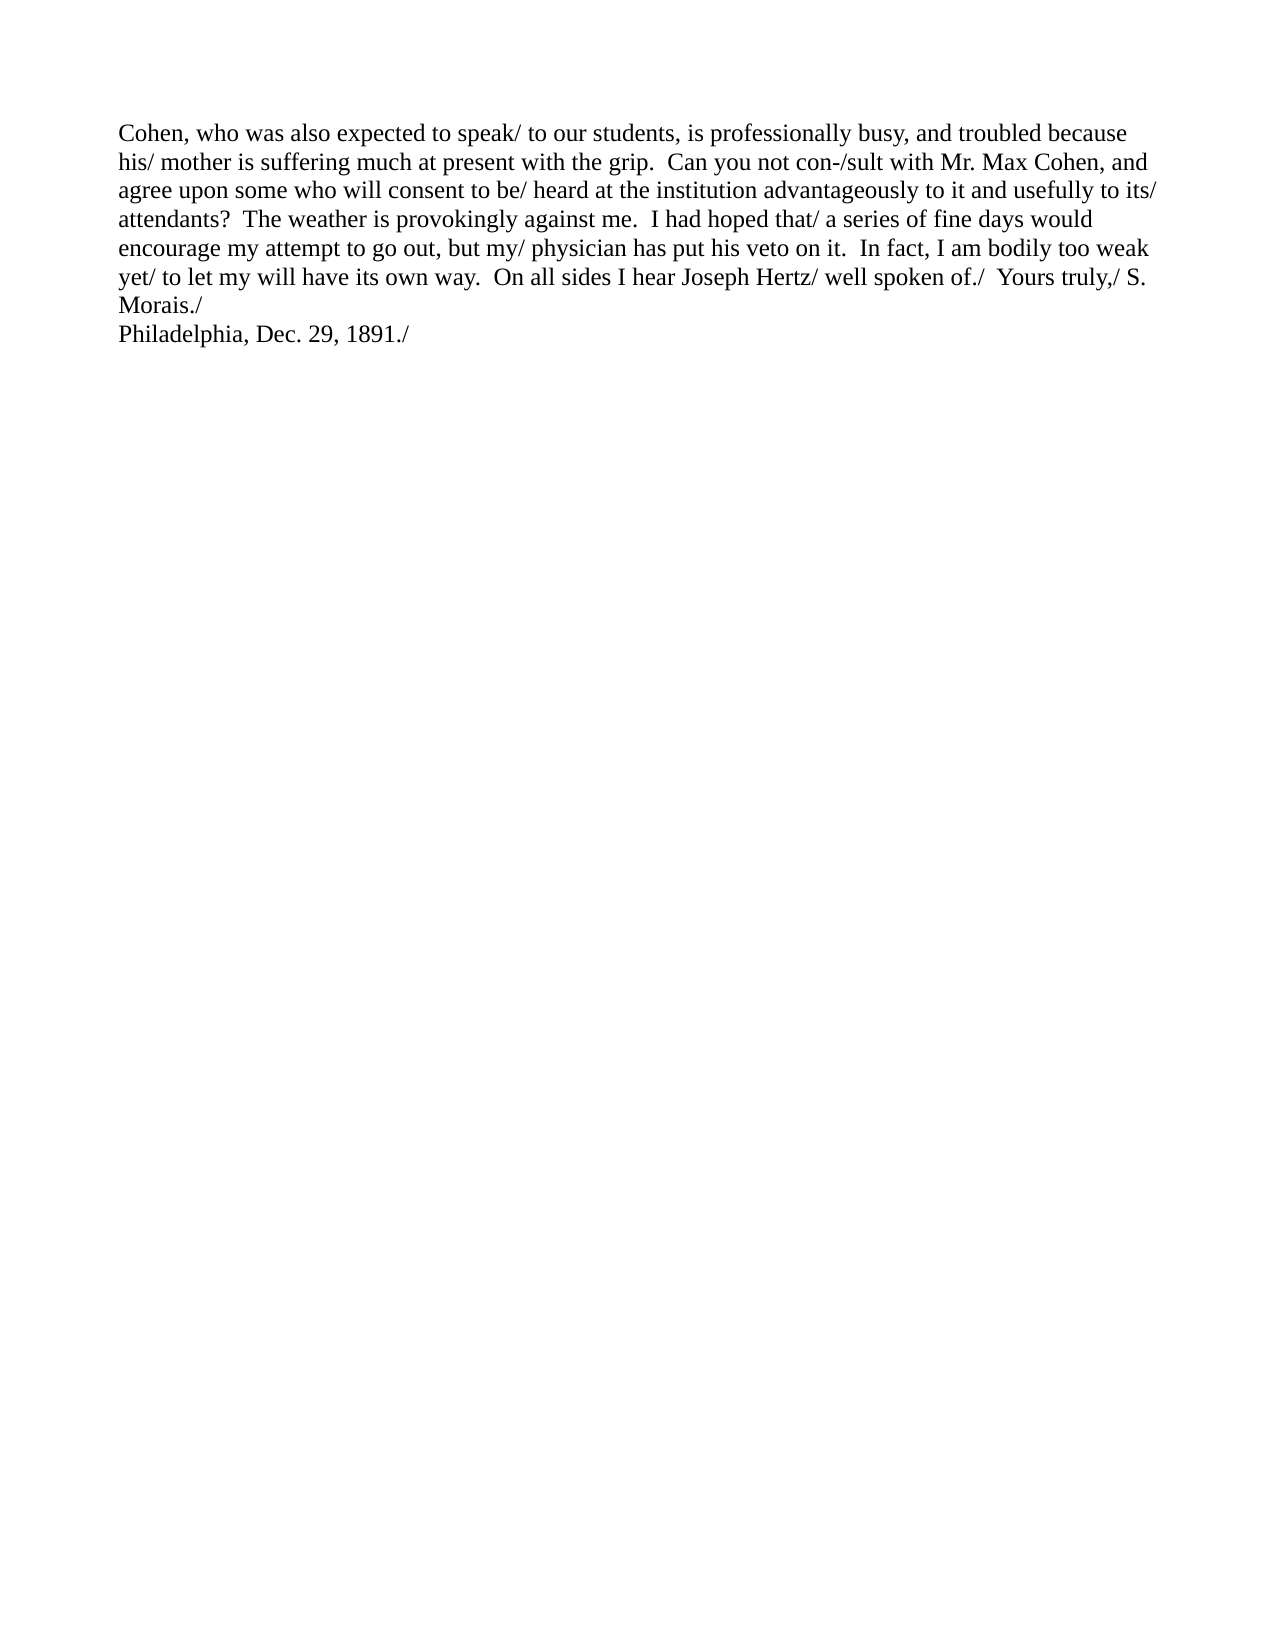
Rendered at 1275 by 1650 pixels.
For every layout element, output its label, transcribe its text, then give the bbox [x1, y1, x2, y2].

text Cohen, who was also expected to speak/ to our students, is professionally busy, and troubled because his/ mother is suffering much at present with the grip. Can you not con-/sult with Mr. Max Cohen, and agree upon some who will consent to be/ heard at the institution advantageously to it and usefully to its/ attendants? The weather is provokingly against me. I had hoped that/ a series of fine days would encourage my attempt to go out, but my/ physician has put his veto on it. In fact, I am bodily too weak yet/ to let my will have its own way. On all sides I hear Joseph Hertz/ well spoken of./ Yours truly,/ S. Morais./ [118, 118, 1157, 319]
text Philadelphia, Dec. 29, 1891./ [118, 319, 1157, 348]
